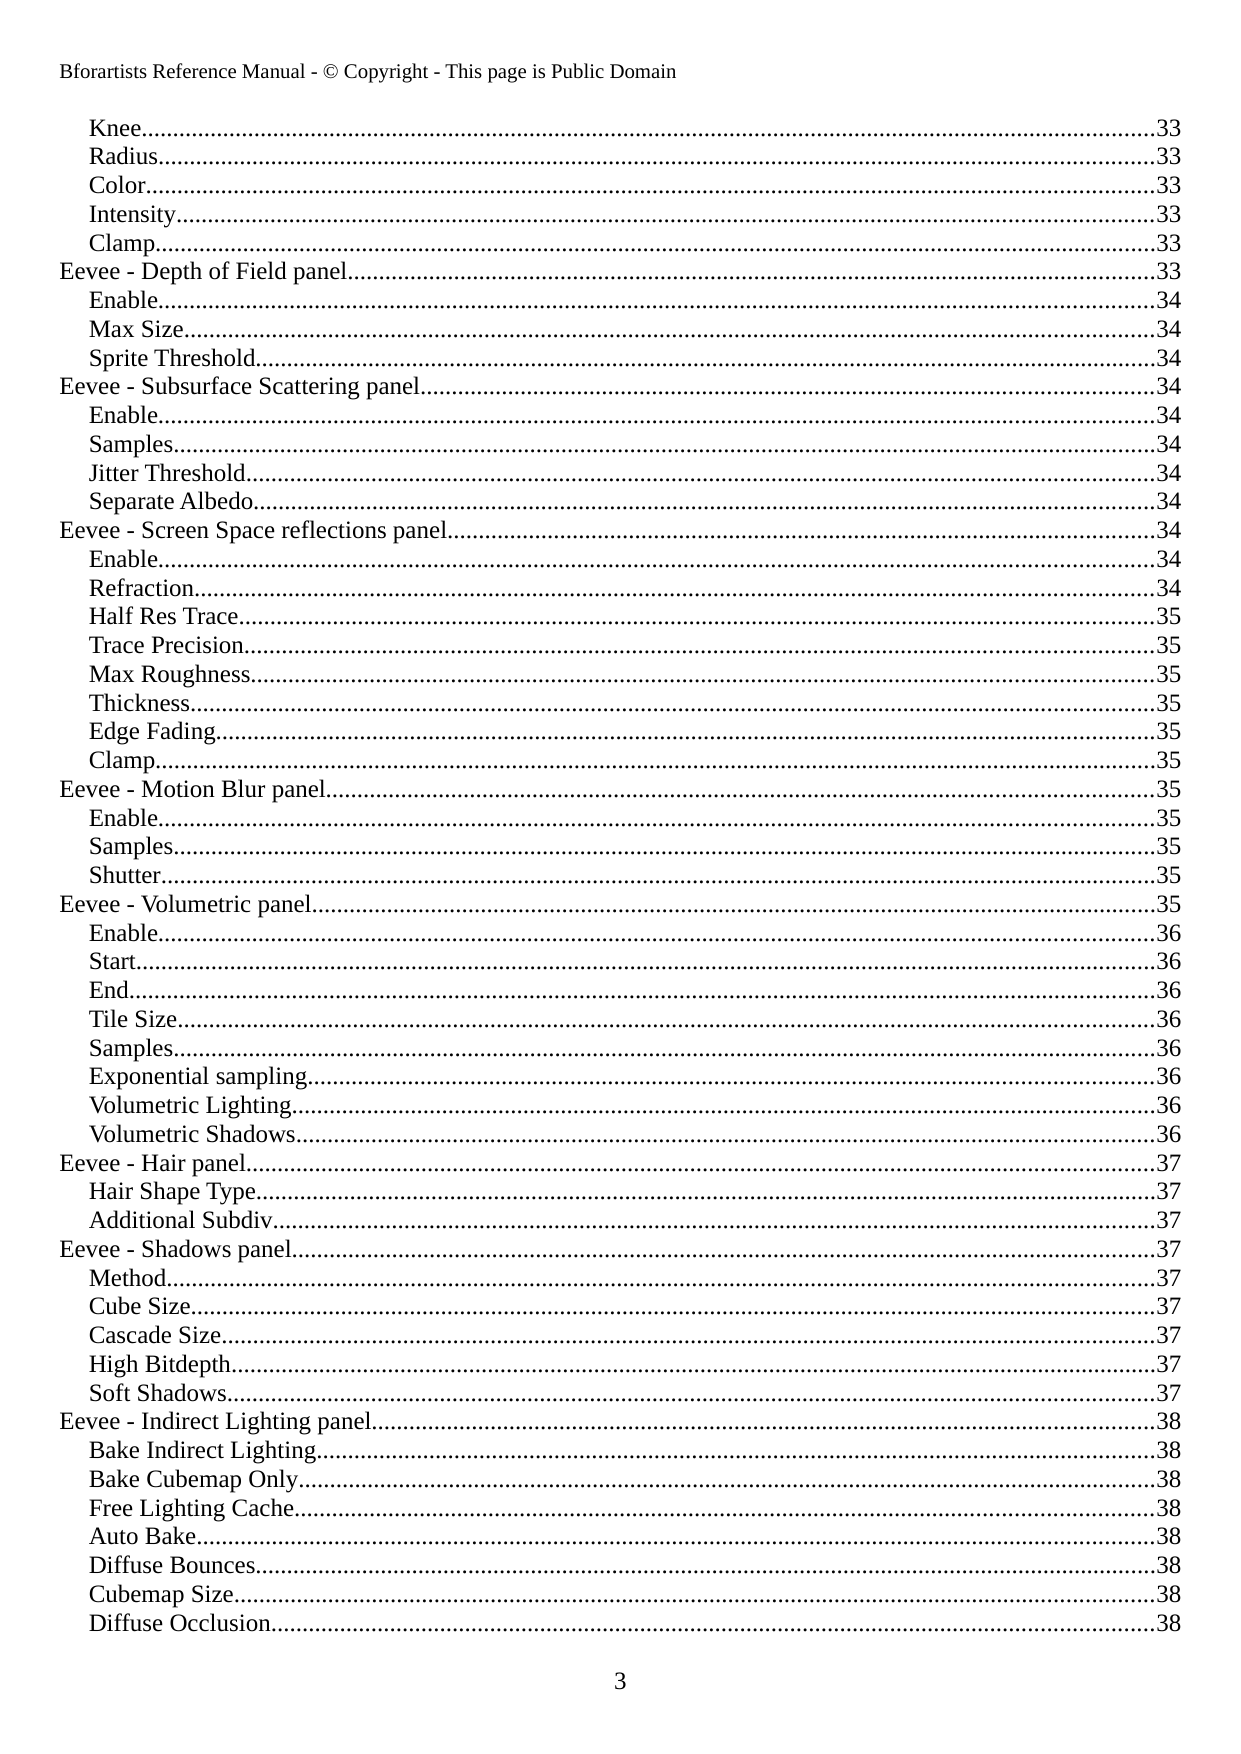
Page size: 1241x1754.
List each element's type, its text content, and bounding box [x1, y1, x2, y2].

text Cubemap Size 38 [88, 1579, 1181, 1608]
text Eevee - Volumetric panel 35 [59, 889, 1181, 918]
text Trace Precision 35 [88, 630, 1181, 659]
text Enable 36 [88, 918, 1181, 946]
text Half Res Trace 35 [88, 601, 1181, 630]
text Exponential sampling 36 [88, 1061, 1181, 1090]
text Auto Bake 38 [88, 1521, 1181, 1550]
text Hair Shape Type 37 [88, 1176, 1181, 1205]
text Volumetric Shadows 36 [88, 1119, 1181, 1148]
text Eevee - Screen Space reflections panel 34 [59, 515, 1181, 544]
text Cube Size 37 [88, 1291, 1181, 1320]
text Soft Shadows 37 [88, 1378, 1181, 1406]
text Bake Cubemap Only 38 [88, 1464, 1181, 1493]
text Bake Indirect Lighting 38 [88, 1435, 1181, 1464]
text Clamp 33 [88, 228, 1181, 256]
text High Bitdepth 37 [88, 1349, 1181, 1378]
text Start 36 [88, 946, 1181, 975]
text Shutter 35 [88, 860, 1181, 889]
text Sprite Threshold 34 [88, 343, 1181, 371]
text Additional Subdiv 37 [88, 1205, 1181, 1234]
text Separate Albedo 34 [88, 486, 1181, 515]
text Free Lighting Cache 38 [88, 1493, 1181, 1521]
text Tile Size 36 [88, 1004, 1181, 1033]
text Enable 34 [88, 400, 1181, 429]
text Eevee - Motion Blur panel 35 [59, 774, 1181, 803]
text Clamp 35 [88, 745, 1181, 774]
text Thickness 35 [88, 688, 1181, 716]
text Radius 33 [88, 141, 1181, 170]
text Diffuse Occlusion 38 [88, 1608, 1181, 1636]
text Enable 34 [88, 544, 1181, 573]
text Diffuse Bounces 38 [88, 1550, 1181, 1579]
text Samples 35 [88, 831, 1181, 860]
text Samples 34 [88, 429, 1181, 458]
text Jitter Threshold 34 [88, 458, 1181, 486]
text Color 33 [88, 170, 1181, 199]
text End 36 [88, 975, 1181, 1004]
text Enable 34 [88, 285, 1181, 314]
text Eevee - Subsurface Scattering panel 34 [59, 371, 1181, 400]
text Max Roughness 35 [88, 659, 1181, 688]
text Eevee - Indirect Lighting panel 38 [59, 1406, 1181, 1435]
text Eevee - Hair panel 37 [59, 1148, 1181, 1176]
text Refraction 34 [88, 573, 1181, 601]
text Volumetric Lighting 36 [88, 1090, 1181, 1119]
text Method 37 [88, 1263, 1181, 1291]
text Samples 36 [88, 1033, 1181, 1061]
text Cascade Size 37 [88, 1320, 1181, 1349]
text Knee 33 [88, 113, 1181, 141]
text Edge Fading 35 [88, 716, 1181, 745]
text Intensity 33 [88, 199, 1181, 228]
text Eevee - Shadows panel 37 [59, 1234, 1181, 1263]
text Enable 35 [88, 803, 1181, 831]
text Max Size 34 [88, 314, 1181, 343]
text Eevee - Depth of Field panel 33 [59, 256, 1181, 285]
